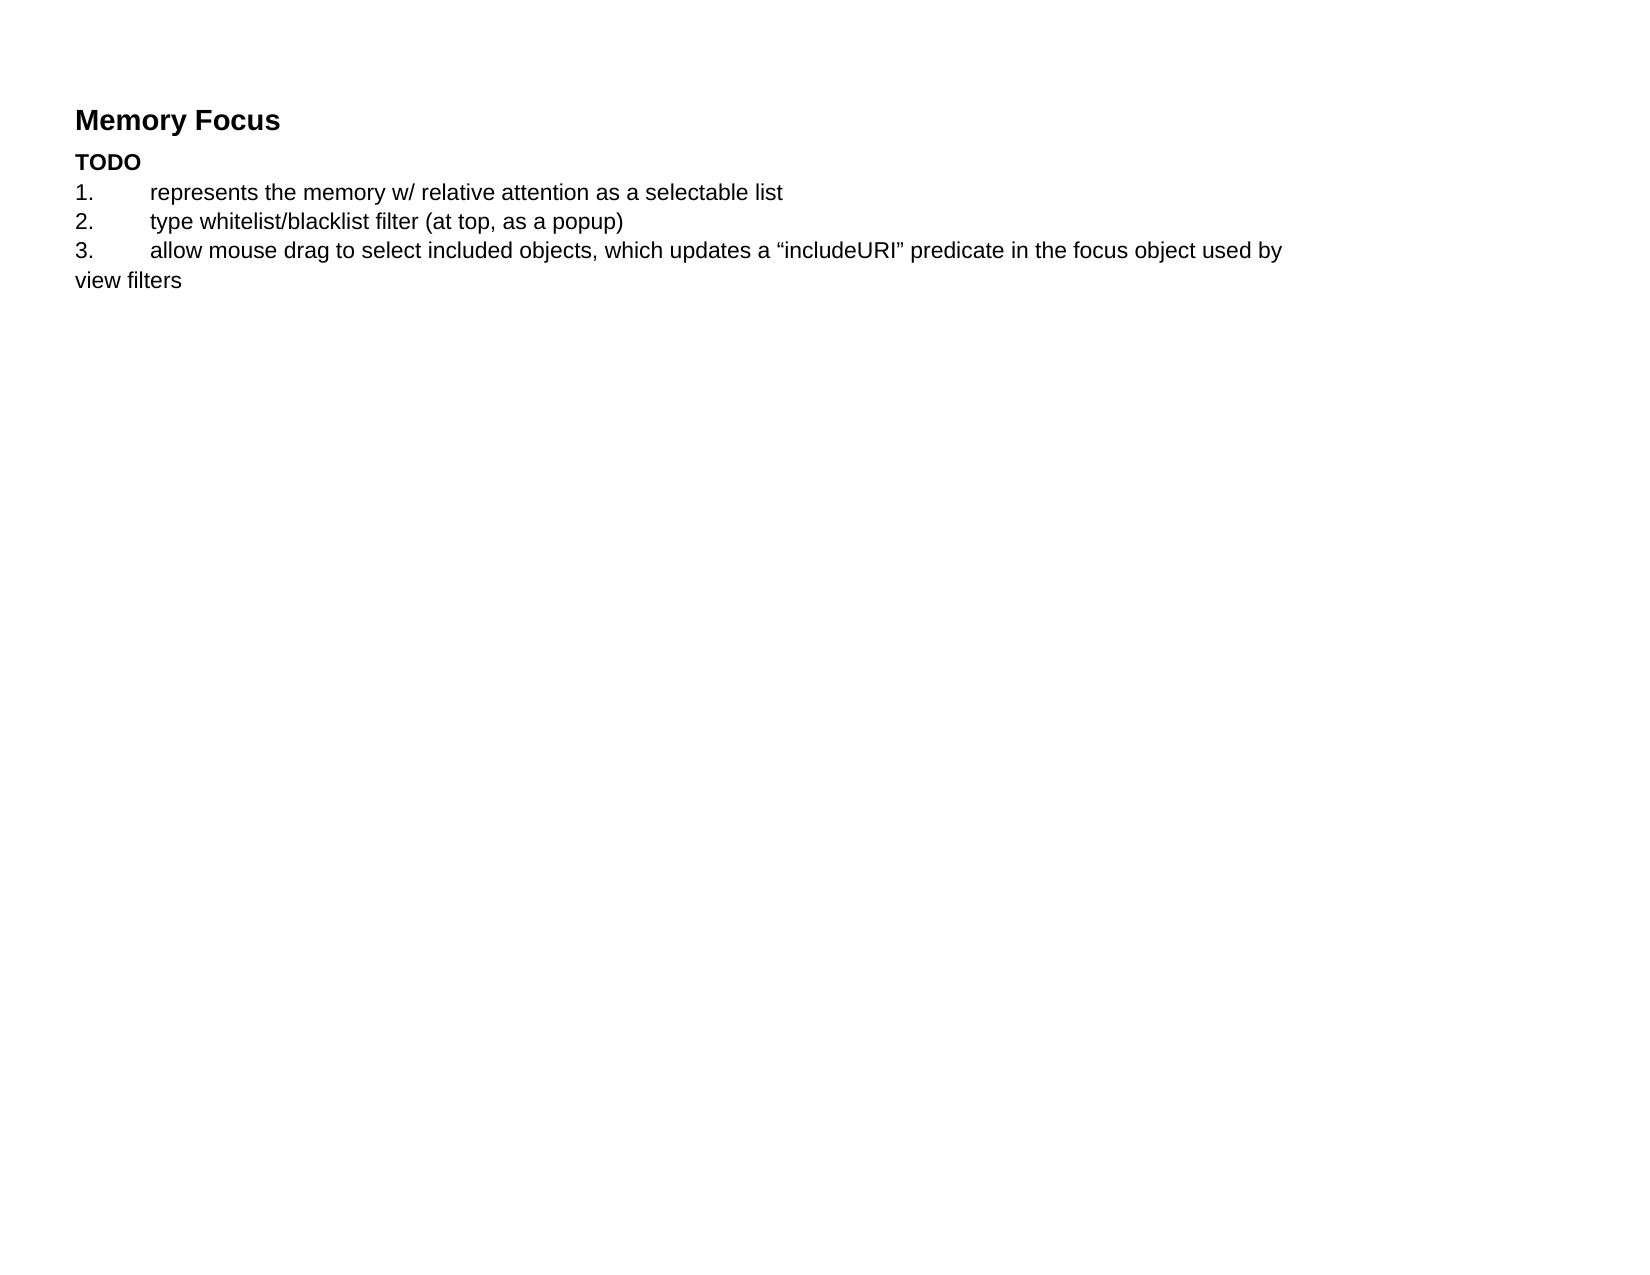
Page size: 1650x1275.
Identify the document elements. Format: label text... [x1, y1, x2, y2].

text TODO [75, 150, 1312, 176]
list type whitelist/blacklist filter (at top, as a popup) [75, 209, 1312, 234]
list represents the memory w/ relative attention as a selectable list [75, 179, 1312, 205]
subtitle Memory Focus [75, 104, 1312, 137]
list allow mouse drag to select included objects, which updates a “includeURI” predicate in the focus object used by view filters [75, 238, 1312, 293]
